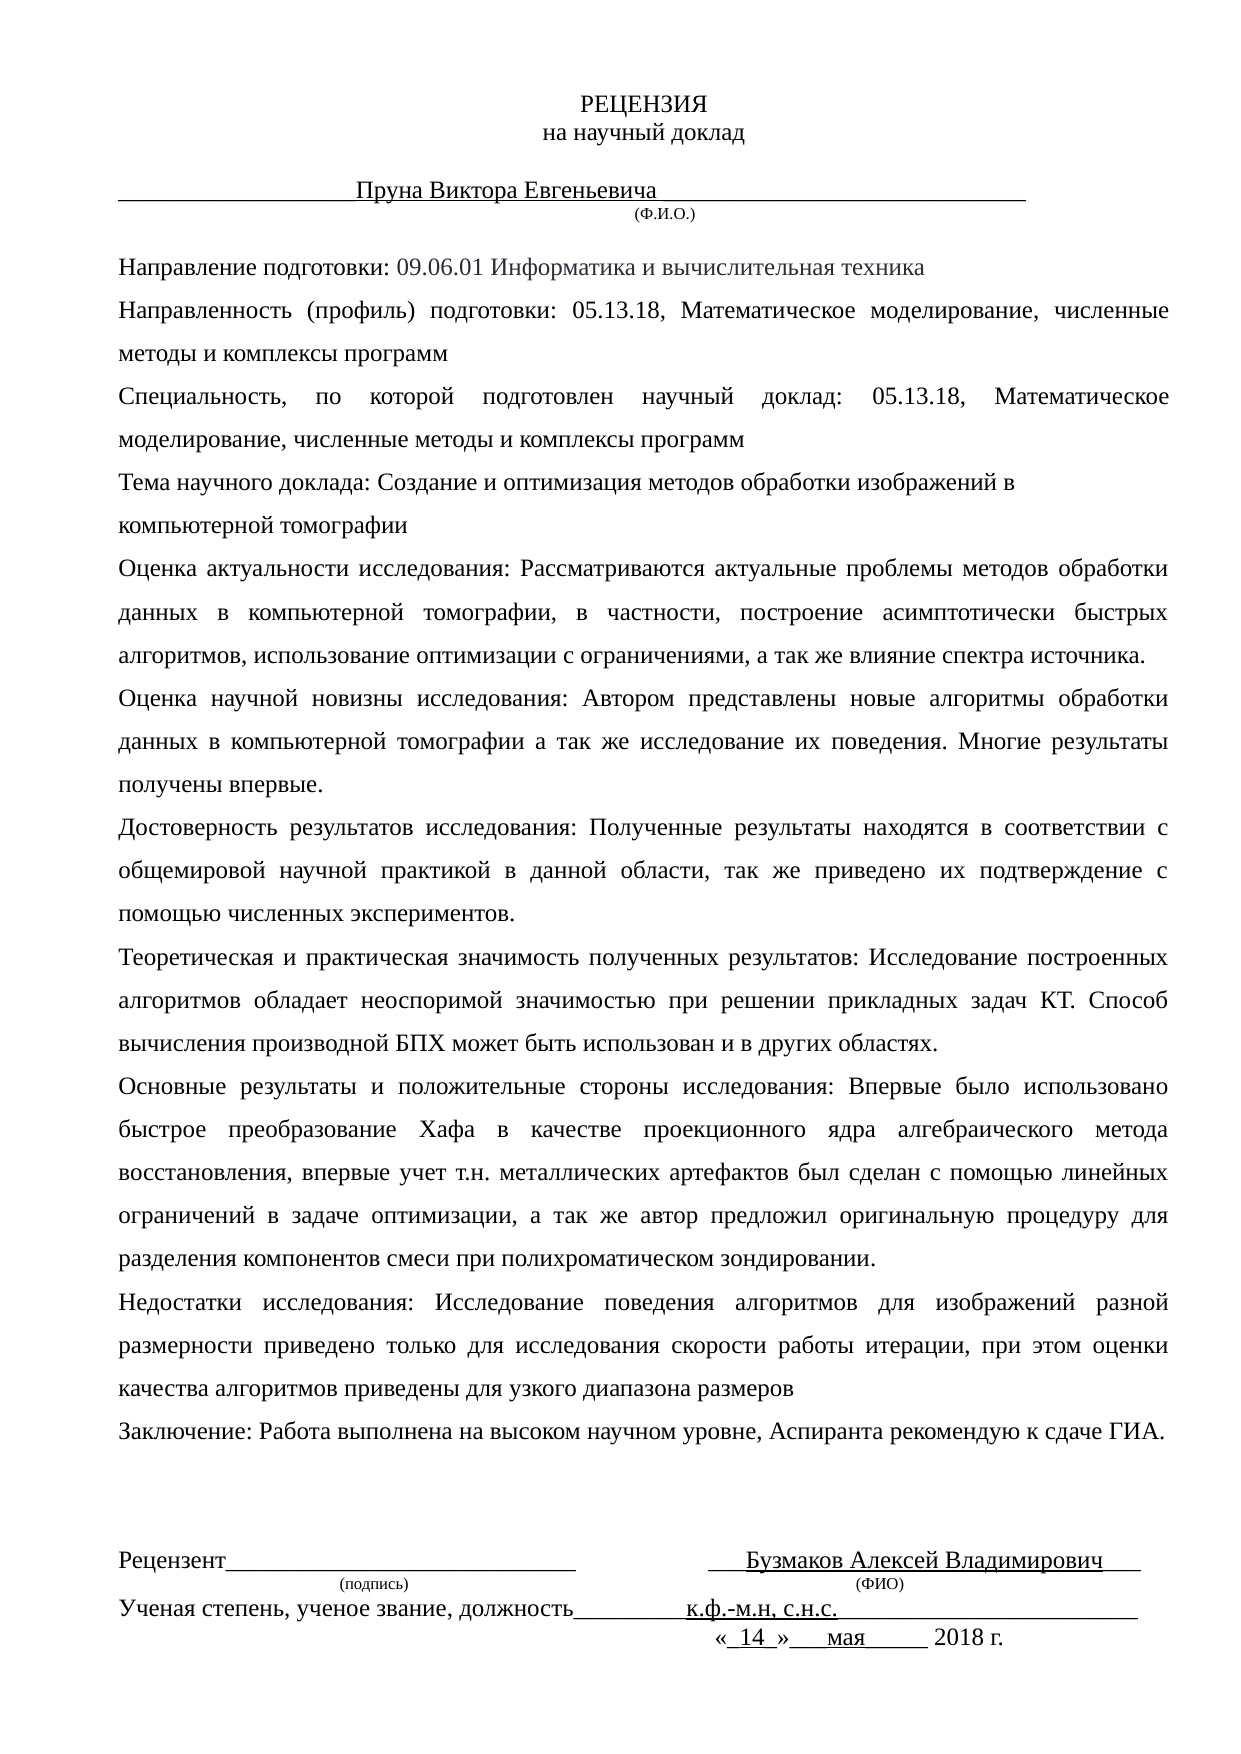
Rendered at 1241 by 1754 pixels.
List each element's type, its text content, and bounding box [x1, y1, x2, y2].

text Направление подготовки: 09.06.01 Информатика и вычислительная техника [118, 252, 1169, 280]
text Недостатки исследования: Исследование поведения алгоритмов для изображений разной размерности приведено только для исследования скорости работы итерации, при этом оценки качества алгоритмов приведены для узкого диапазона размеров [118, 1287, 1169, 1402]
text Ученая степень, ученое звание, должность_________к.ф.-м.н, с.н.с.________________________ [118, 1593, 1169, 1622]
text Направленность (профиль) подготовки: 05.13.18, Математическое моделирование, численные методы и комплексы программ [118, 295, 1169, 367]
text Рецензент____________________________ ___Бузмаков Алексей Владимирович___ [118, 1545, 1169, 1574]
text Оценка научной новизны исследования: Автором представлены новые алгоритмы обработки данных в компьютерной томографии а так же исследование их поведения. Многие результаты получены впервые. [118, 683, 1169, 798]
text «_14_»___мая_____ 2018 г. [118, 1622, 1169, 1651]
text на научный доклад [118, 117, 1169, 146]
text (Ф.И.О.) [561, 204, 1169, 223]
text Оценка актуальности исследования: Рассматриваются актуальные проблемы методов обработки данных в компьютерной томографии, в частности, построение асимптотически быстрых алгоритмов, использование оптимизации с ограничениями, а так же влияние спектра источника. [118, 553, 1169, 668]
text Специальность, по которой подготовлен научный доклад: 05.13.18, Математическое моделирование, численные методы и комплексы программ [118, 381, 1169, 453]
text Заключение: Работа выполнена на высоком научном уровне, Аспиранта рекомендую к сдаче ГИА. [118, 1416, 1169, 1445]
text Основные результаты и положительные стороны исследования: Впервые было использовано быстрое преобразование Хафа в качестве проекционного ядра алгебраического метода восстановления, впервые учет т.н. металлических артефактов был сделан с помощью линейных ограничений в задаче оптимизации, а так же автор предложил оригинальную процедуру для разделения компонентов смеси при полихроматическом зондировании. [118, 1071, 1169, 1272]
text РЕЦЕНЗИЯ [118, 89, 1169, 117]
text Тема научного доклада: Создание и оптимизация методов обработки изображений в компьютерной томографии [118, 467, 1169, 539]
text Теоретическая и практическая значимость полученных результатов: Исследование построенных алгоритмов обладает неоспоримой значимостью при решении прикладных задач КТ. Способ вычисления производной БПХ может быть использован и в других областях. [118, 942, 1169, 1057]
text ___________________Пруна Виктора Евгеньевича _____________________________ [118, 175, 1169, 204]
text Достоверность результатов исследования: Полученные результаты находятся в соответствии с общемировой научной практикой в данной области, так же приведено их подтверждение с помощью численных экспериментов. [118, 812, 1169, 927]
text (подпись) (ФИО) [118, 1574, 1169, 1593]
